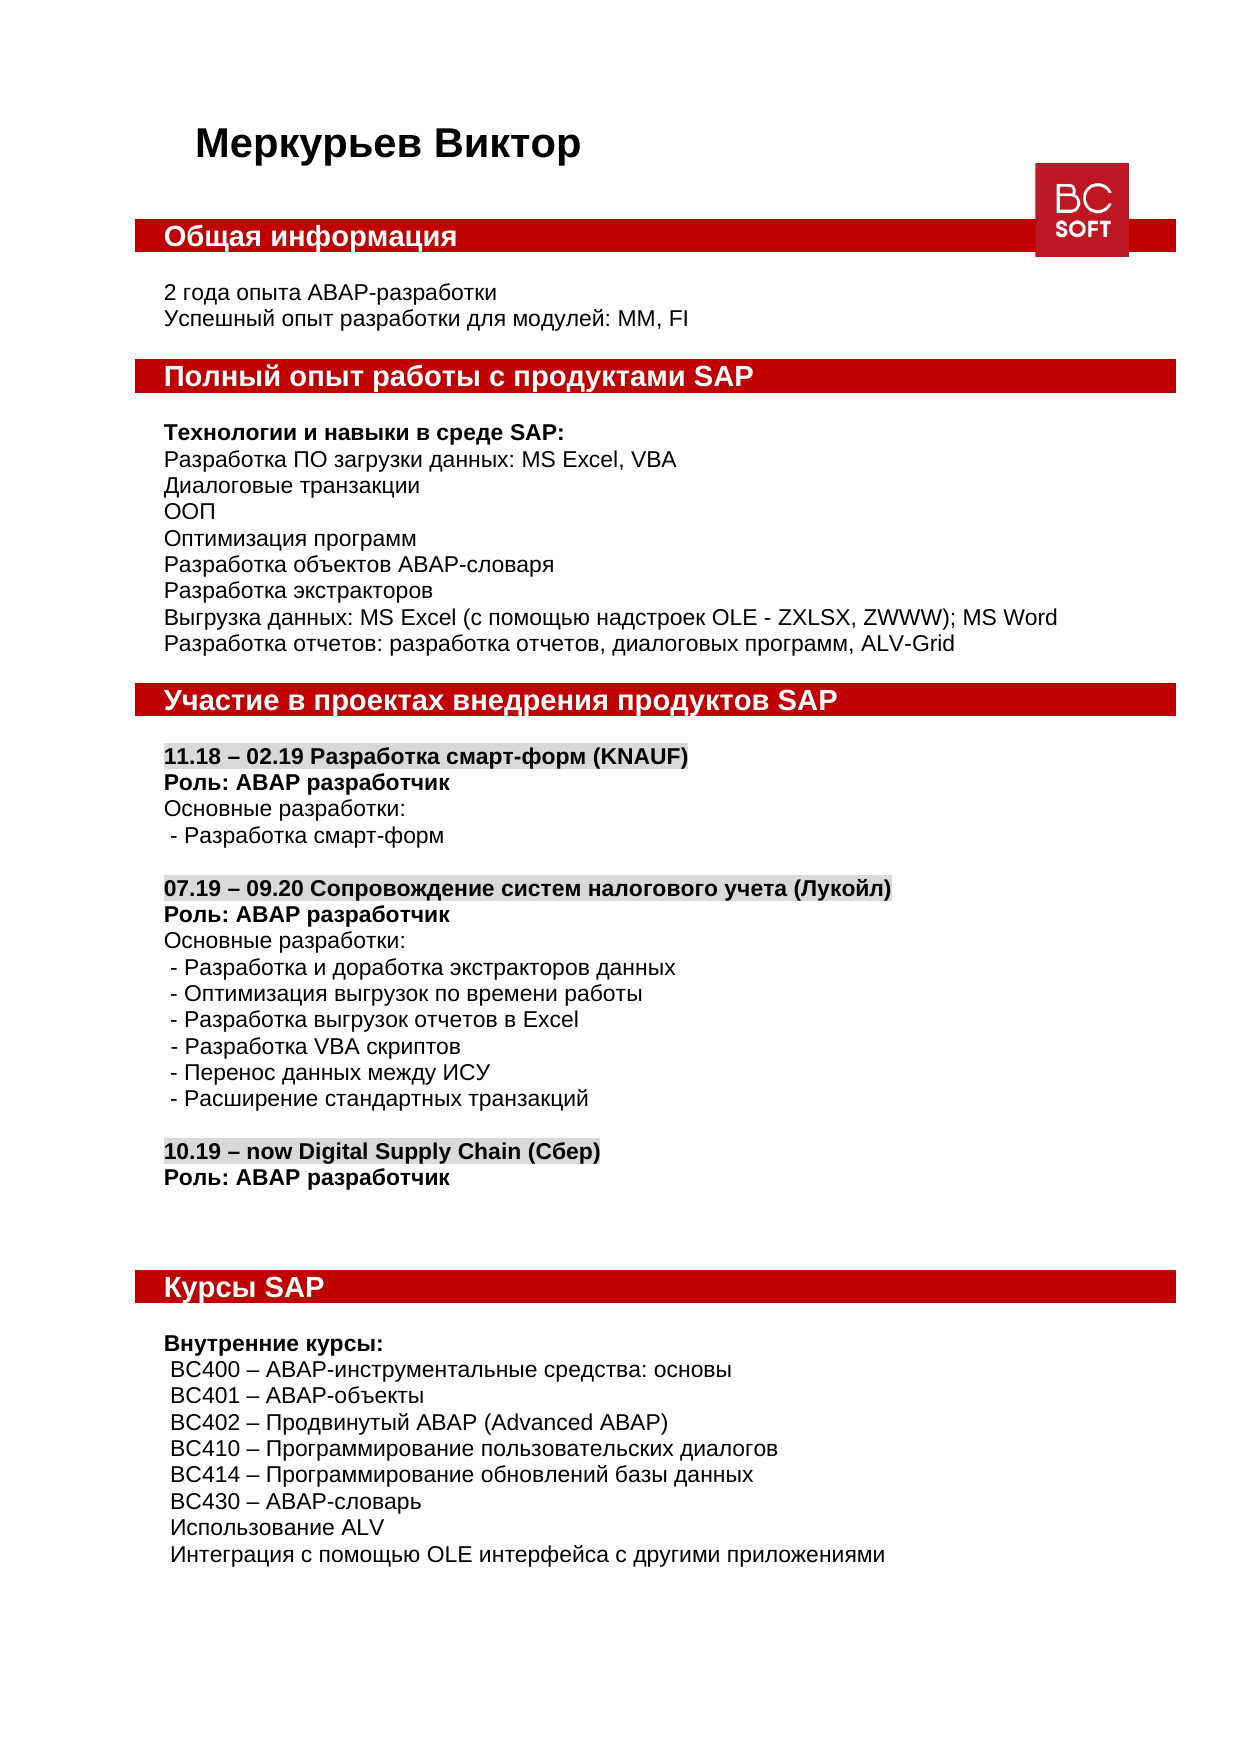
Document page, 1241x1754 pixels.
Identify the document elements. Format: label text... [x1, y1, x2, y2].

text Меркурьев Виктор [189, 118, 1140, 166]
table_cell Курсы SAP [135, 1270, 1176, 1303]
table_cell Внутренние курсы: BC400 – ABAP-инструментальные средства: основы BC401 – ABAP-объекты BC402 – Продвинутый ABAP (Advanced ABAP) BC410 – Программирование пользовательских диалогов BC414 – Программирование обновлений базы данных BC430 – ABAP-словарь Использование ALV Интеграция с помощью OLE интерфейса с другими приложениями [135, 1303, 1176, 1593]
table_cell Участие в проектах внедрения продуктов SAP [135, 683, 1176, 716]
table_header Общая информация [135, 219, 1035, 252]
table_cell Полный опыт работы с продуктами SAP [135, 359, 1176, 393]
table_cell Технологии и навыки в среде SAP: Разработка ПО загрузки данных: MS Excel, VBA Диалоговые транзакции ООП Оптимизация программ Разработка объектов ABAP-словаря Разработка экстракторов Выгрузка данных: MS Excel (с помощью надстроек OLE - ZXLSX, ZWWW); MS Word Разработка отчетов: разработка отчетов, диалоговых программ, ALV-Grid [135, 393, 1176, 683]
table_cell 2 года опыта ABAP-разработки Успешный опыт разработки для модулей: MM, FI [135, 252, 1176, 359]
table_header [1129, 219, 1176, 252]
table_cell 11.18 – 02.19 Разработка смарт-форм (KNAUF) Роль: ABAP разработчик Основные разработки: - Разработка смарт-форм 07.19 – 09.20 Сопровождение систем налогового учета (Лукойл) Роль: ABAP разработчик Основные разработки: - Разработка и доработка экстракторов данных - Оптимизация выгрузок по времени работы - Разработка выгрузок отчетов в Excel - Разработка VBA скриптов - Перенос данных между ИСУ - Расширение стандартных транзакций 10.19 – now Digital Supply Chain (Сбер) Роль: ABAP разработчик [135, 716, 1176, 1270]
